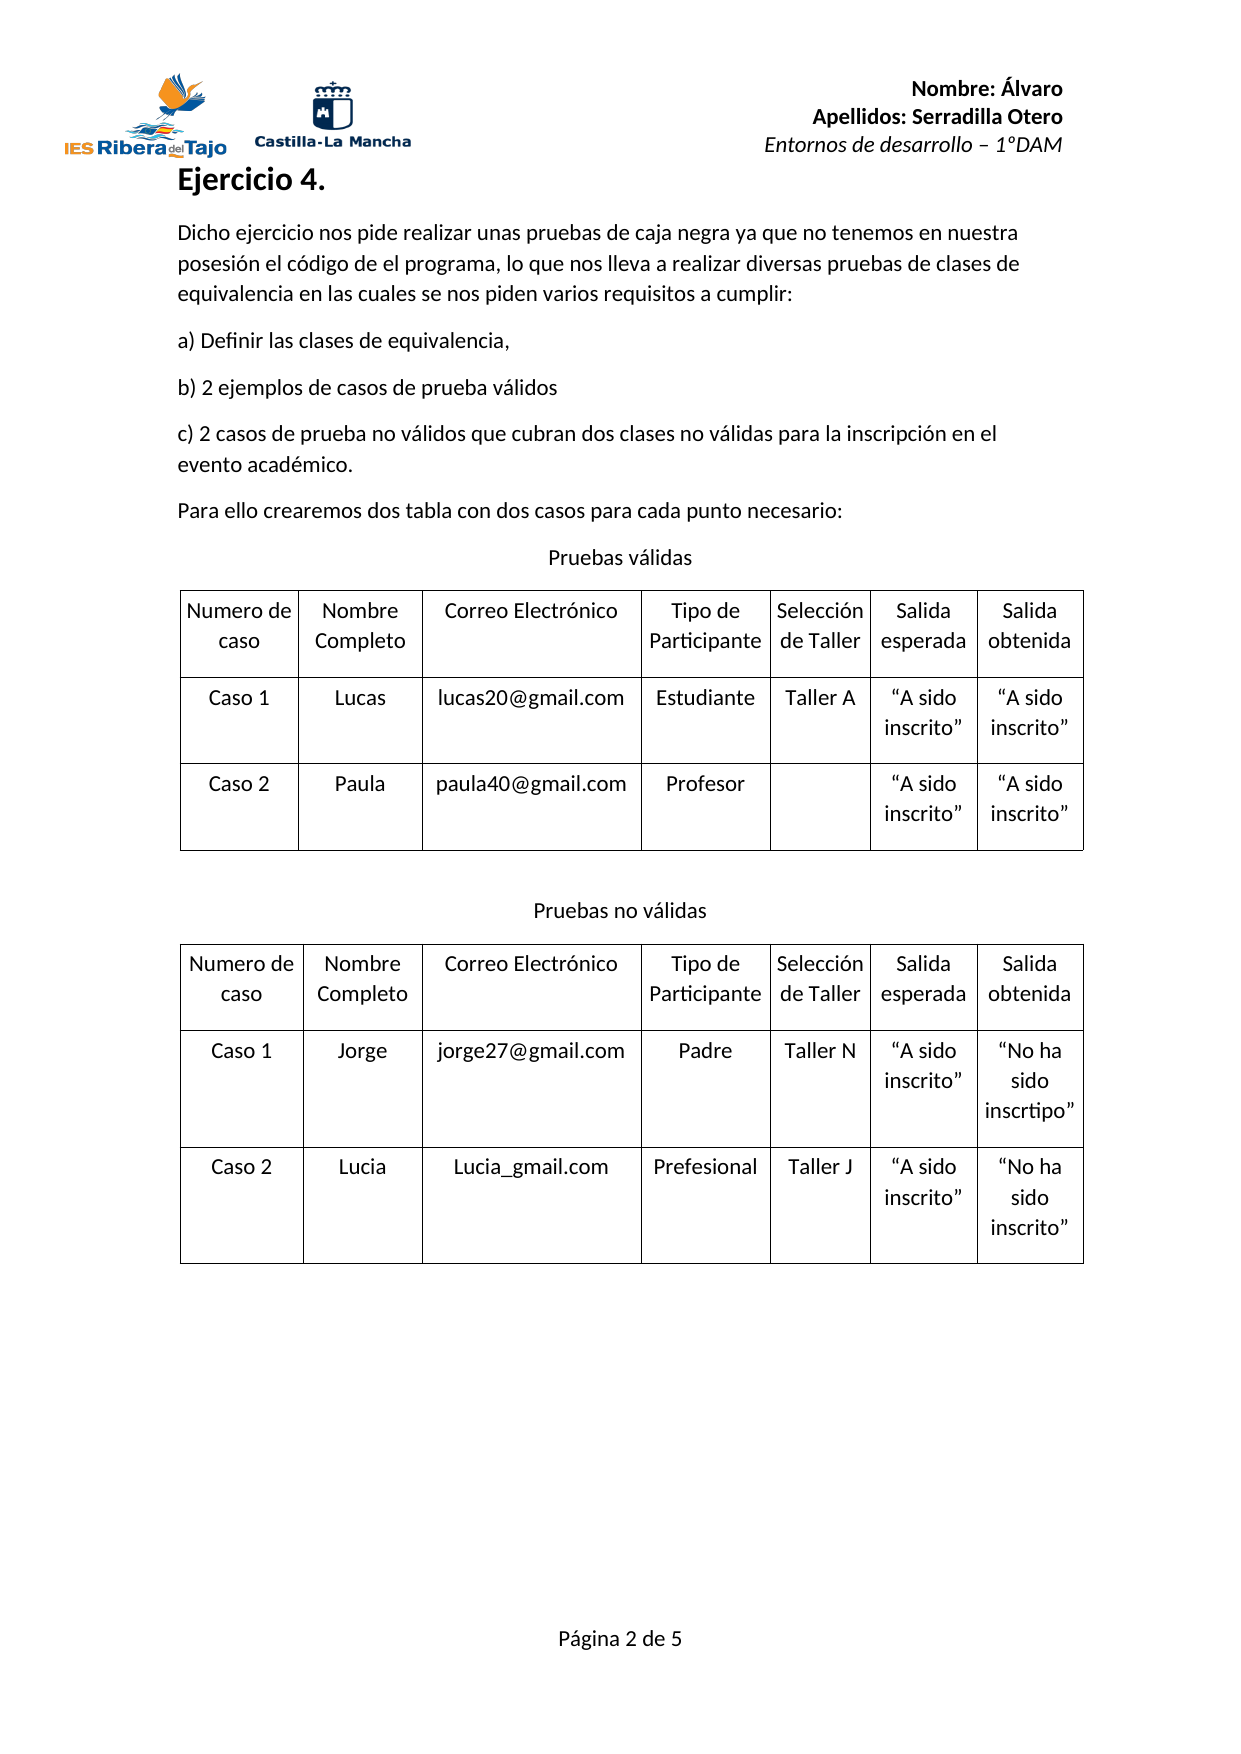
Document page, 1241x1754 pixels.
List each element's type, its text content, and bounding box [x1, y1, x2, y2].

table_header Salida obtenida [978, 591, 1083, 677]
table_cell Caso 2 [181, 1148, 303, 1263]
table_cell Taller A [771, 678, 870, 763]
table_cell lucas20@gmail.com [423, 678, 641, 763]
table_cell “A sido inscrito” [978, 678, 1083, 763]
table_header Salida obtenida [978, 945, 1083, 1030]
picture [233, 73, 432, 158]
table_header Salida esperada [871, 945, 977, 1030]
table_cell “A sido inscrito” [871, 1148, 977, 1263]
table_header Selección de Taller [771, 591, 870, 677]
text b) 2 ejemplos de casos de prueba válidos [177, 373, 1063, 401]
table_cell Caso 2 [181, 764, 298, 850]
table_cell paula40@gmail.com [423, 764, 641, 850]
table_cell “No ha sido inscrtipo” [978, 1031, 1083, 1147]
text c) 2 casos de prueba no válidos que cubran dos clases no válidas para la inscripción en el evento académico. [177, 419, 1063, 478]
text Para ello crearemos dos tabla con dos casos para cada punto necesario: [177, 497, 1063, 524]
table_cell Lucia_gmail.com [423, 1148, 641, 1263]
table_cell Prefesional [642, 1148, 770, 1263]
table_cell Taller J [771, 1148, 870, 1263]
table_cell “A sido inscrito” [871, 1031, 977, 1147]
table_cell “A sido inscrito” [871, 678, 977, 763]
table_header Correo Electrónico [423, 591, 641, 677]
table_cell [771, 764, 870, 850]
table_cell Estudiante [642, 678, 770, 763]
table_header Tipo de Participante [642, 591, 770, 677]
text a) Definir las clases de equivalencia, [177, 326, 1063, 354]
table_cell “A sido inscrito” [978, 764, 1083, 850]
table_header Numero de caso [181, 591, 298, 677]
table_cell Caso 1 [181, 1031, 303, 1147]
table_header Nombre Completo [304, 945, 422, 1030]
table_cell Caso 1 [181, 678, 298, 763]
table_cell Profesor [642, 764, 770, 850]
table_cell jorge27@gmail.com [423, 1031, 641, 1147]
table_header Correo Electrónico [423, 945, 641, 1030]
table_cell Lucas [299, 678, 422, 763]
table_header Salida esperada [871, 591, 977, 677]
table_header Numero de caso [181, 945, 303, 1030]
picture [65, 73, 227, 158]
table_header Nombre Completo [299, 591, 422, 677]
table_header Selección de Taller [771, 945, 870, 1030]
table_cell “A sido inscrito” [871, 764, 977, 850]
table_cell Jorge [304, 1031, 422, 1147]
table_header Tipo de Participante [642, 945, 770, 1030]
text Ejercicio 4. [177, 158, 1063, 198]
table_cell Taller N [771, 1031, 870, 1147]
table_cell Paula [299, 764, 422, 850]
text Pruebas válidas [177, 543, 1063, 571]
text Pruebas no válidas [177, 897, 1063, 925]
table_cell Padre [642, 1031, 770, 1147]
table_cell “No ha sido inscrito” [978, 1148, 1083, 1263]
text Dicho ejercicio nos pide realizar unas pruebas de caja negra ya que no tenemos en nuestra posesión el código de el programa, lo que nos lleva a realizar diversas pruebas de clases de equivalencia en las cuales se nos piden varios requisitos a cumplir: [177, 218, 1063, 307]
table_cell Lucia [304, 1148, 422, 1263]
